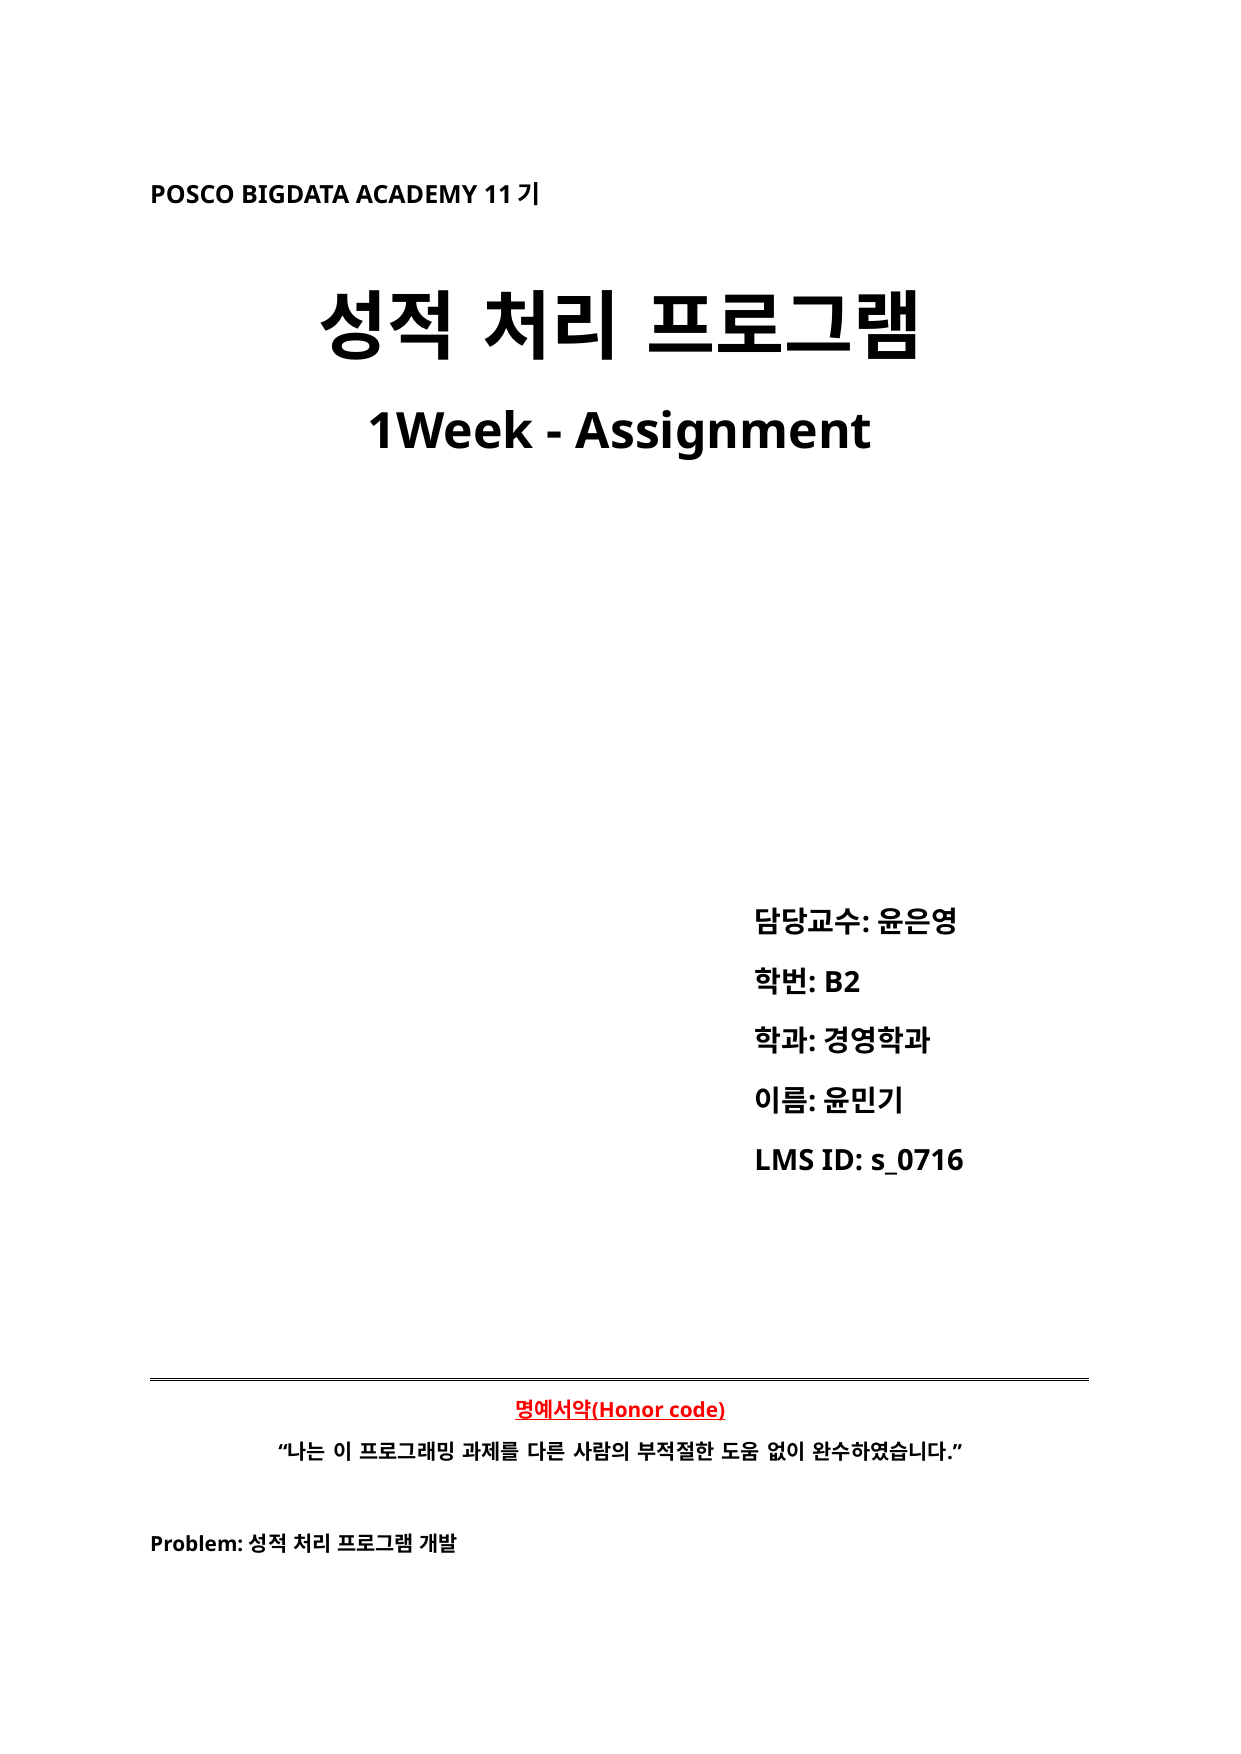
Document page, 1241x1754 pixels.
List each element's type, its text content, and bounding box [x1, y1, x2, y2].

text 1Week - Assignment [150, 395, 1090, 463]
text LMS ID: s_0716 [754, 1139, 1090, 1179]
text 학과: 경영학과 [754, 1021, 1090, 1060]
text POSCO BIGDATA ACADEMY 11기 [150, 177, 1090, 211]
text 학번: B2 [754, 961, 1090, 1001]
text 담당교수: 윤은영 [754, 902, 1090, 941]
text 이름: 윤민기 [754, 1080, 1090, 1120]
text 성적 처리 프로그램 [150, 284, 1090, 371]
text Problem: 성적 처리 프로그램 개발 [150, 1527, 1090, 1558]
table_header 명예서약(Honor code) “나는 이 프로그래밍 과제를 다른 사람의 부적절한 도움 없이 완수하였습니다.” [150, 1381, 1089, 1480]
